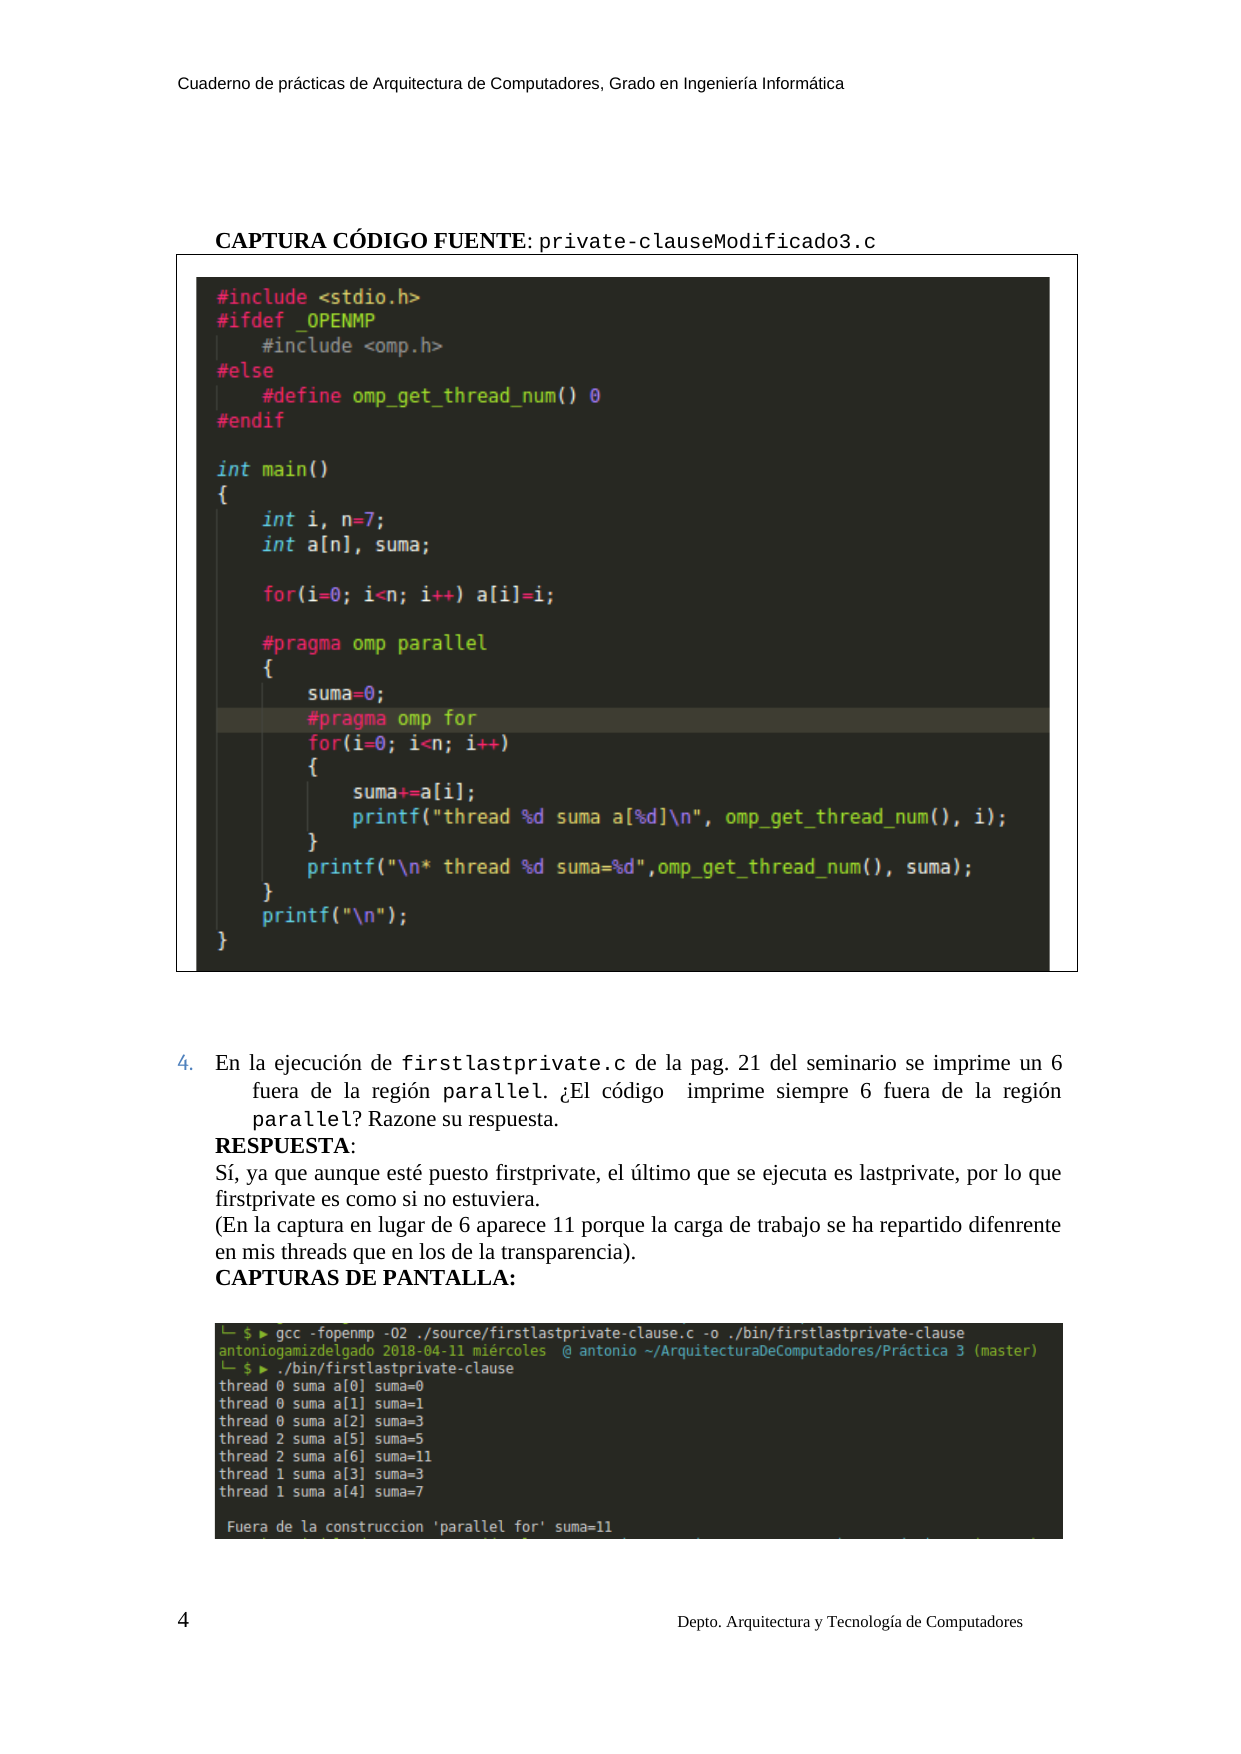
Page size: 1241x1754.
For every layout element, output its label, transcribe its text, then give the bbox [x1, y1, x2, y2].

text RESPUESTA: [215, 1132, 1063, 1159]
text CAPTURA CÓDIGO FUENTE: private-clauseModificado3.c [215, 227, 1063, 254]
table_header [177, 255, 1077, 971]
text (En la captura en lugar de 6 aparece 11 porque la carga de trabajo se ha repartido difenrente en mis threads que en los de la transparencia). [215, 1211, 1063, 1264]
text CAPTURAS DE PANTALLA: [215, 1264, 1063, 1290]
list En la ejecución de firstlastprivate.c de la pag. 21 del seminario se imprime un 6 fuera de la región parallel. ¿El código imprime siempre 6 fuera de la región parallel? Razone su respuesta. [177, 1049, 1063, 1132]
picture [214, 1323, 1063, 1539]
picture [196, 277, 1050, 971]
text Sí, ya que aunque esté puesto firstprivate, el último que se ejecuta es lastprivate, por lo que firstprivate es como si no estuviera. [215, 1159, 1063, 1211]
